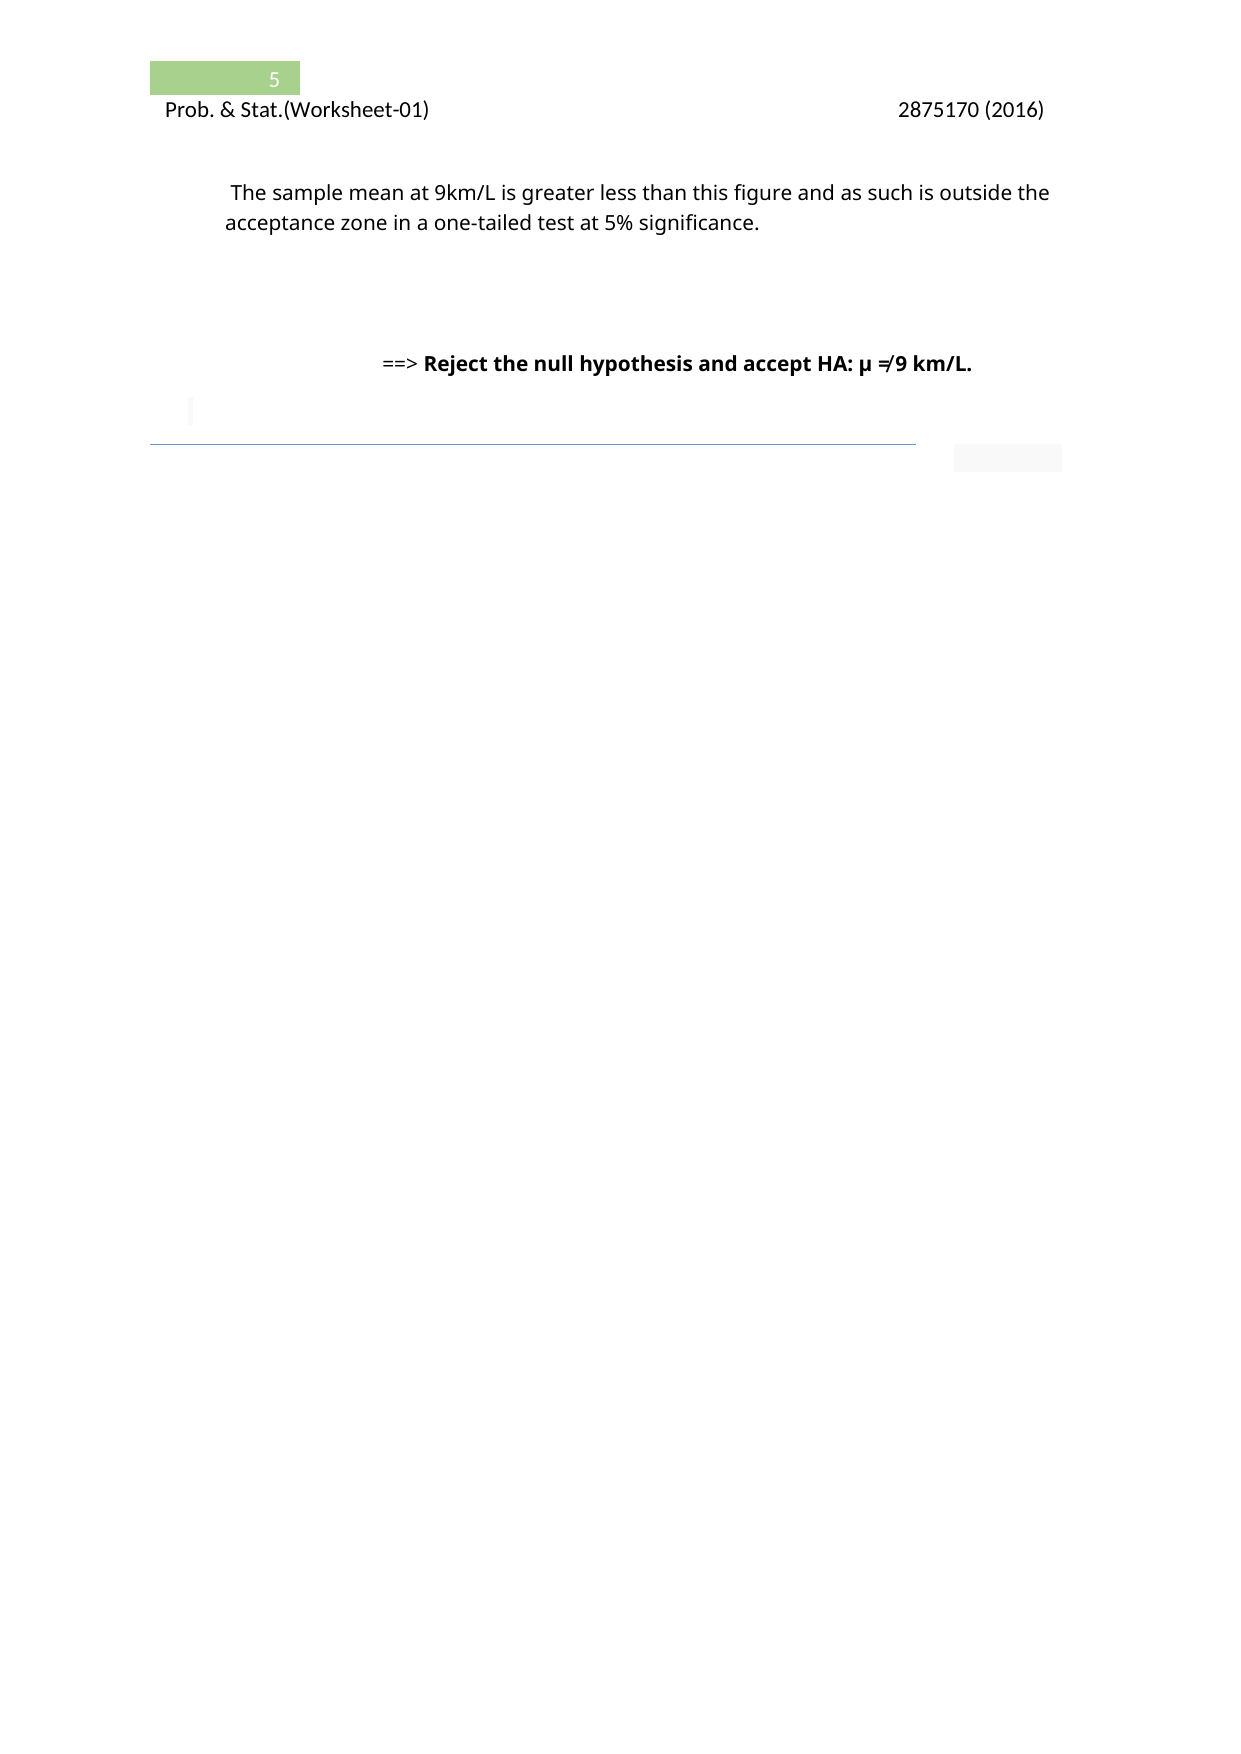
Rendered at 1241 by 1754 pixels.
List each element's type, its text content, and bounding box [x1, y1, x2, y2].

list ==> Reject the null hypothesis and accept HA: μ ≠ 9 km/L. [225, 349, 1080, 378]
list The sample mean at 9km/L is greater less than this figure and as such is outside the acceptance zone in a one-tailed test at 5% significance. [225, 178, 1080, 237]
